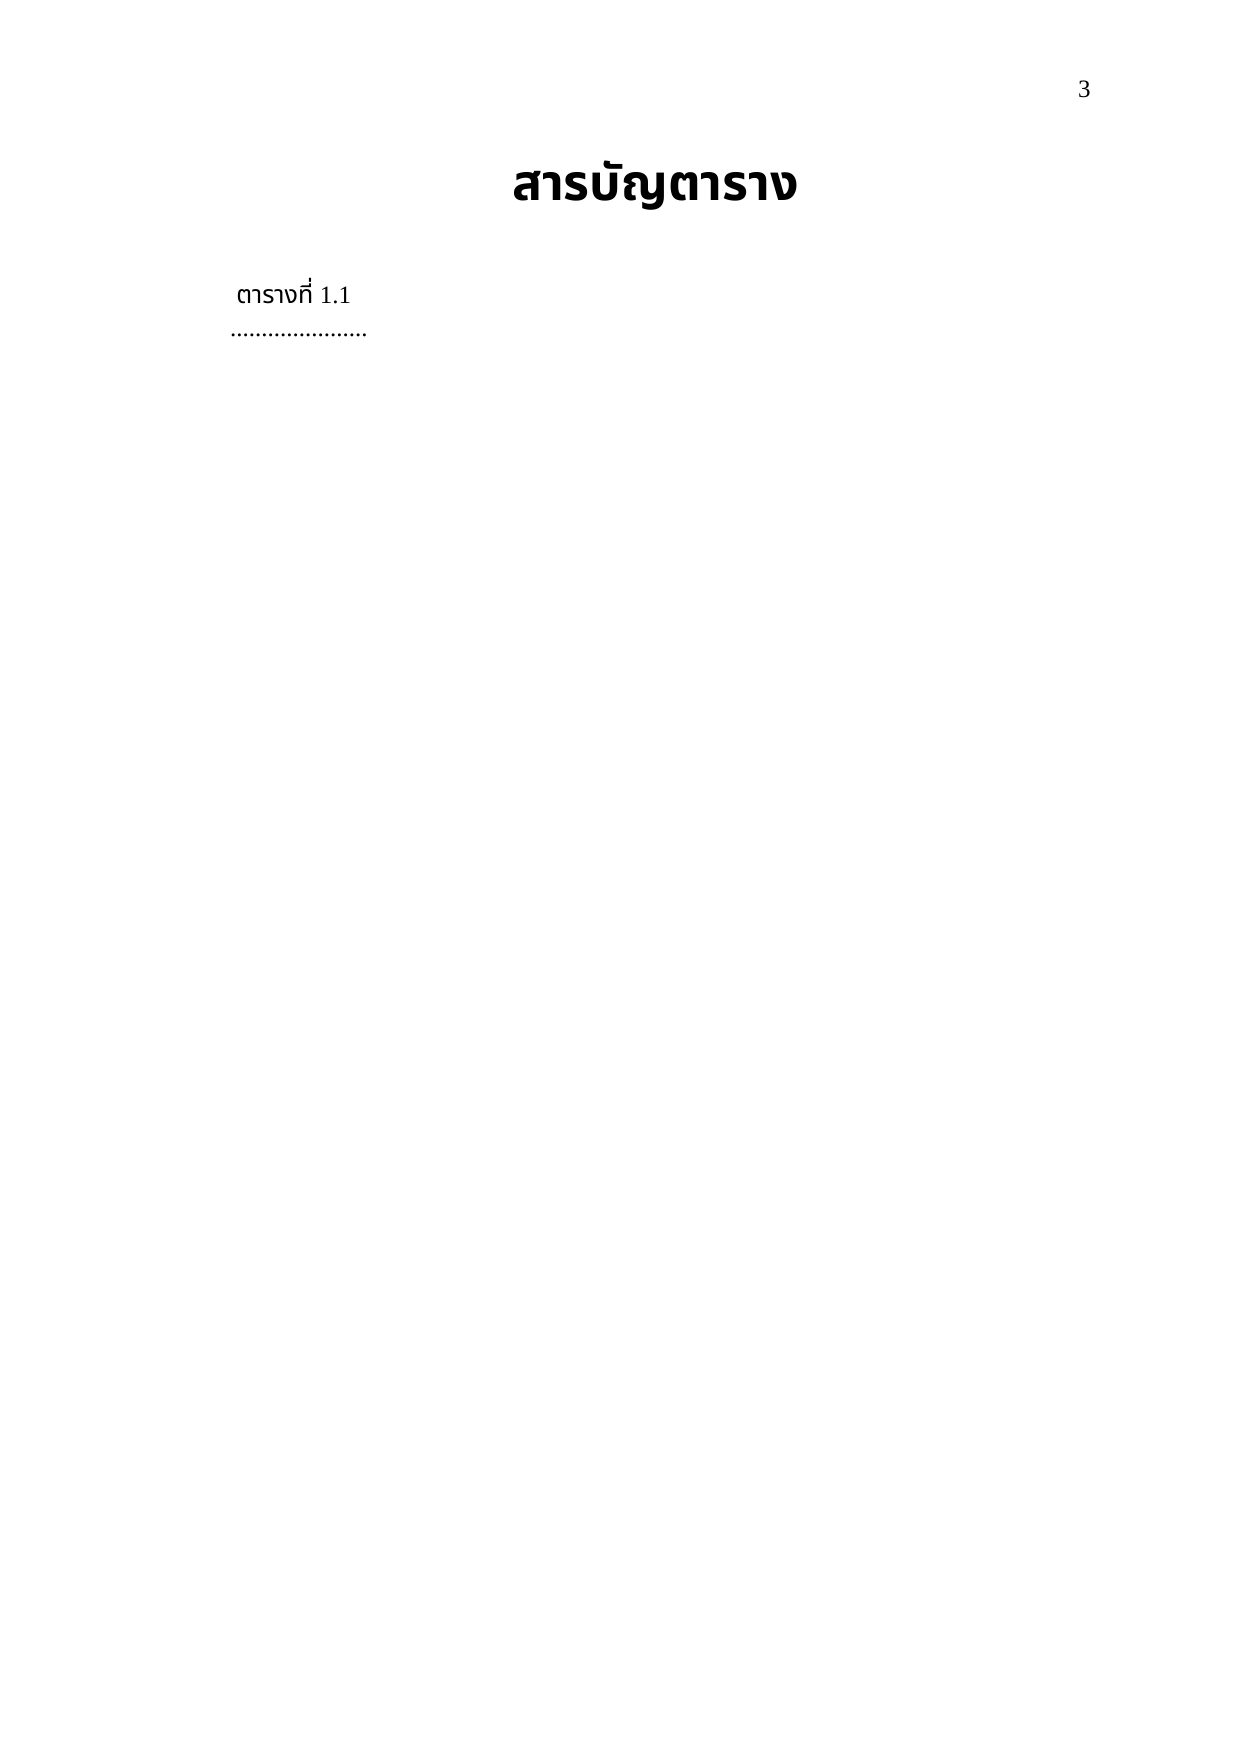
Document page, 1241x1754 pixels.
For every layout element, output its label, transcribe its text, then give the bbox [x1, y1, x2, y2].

table_cell [990, 1004, 1074, 1032]
table_cell [990, 802, 1074, 831]
table_cell [223, 429, 990, 457]
table_cell [990, 342, 1074, 371]
table_cell [990, 774, 1074, 802]
table_cell [990, 544, 1074, 572]
table_cell [990, 917, 1074, 946]
table_cell [990, 745, 1074, 773]
table_cell [223, 889, 990, 917]
table_cell [990, 314, 1074, 342]
table_header ตารางที่ 1.1 [223, 280, 990, 313]
table_cell [223, 457, 990, 486]
table_cell [990, 515, 1074, 543]
table_cell [223, 342, 990, 371]
table_cell [223, 1004, 990, 1032]
table_cell [223, 544, 990, 572]
table_cell [990, 630, 1074, 658]
table_cell [223, 860, 990, 888]
table_cell [223, 659, 990, 687]
table_cell [223, 774, 990, 802]
table_cell [223, 946, 990, 975]
table_cell ...................... [223, 314, 990, 342]
table_cell [223, 917, 990, 946]
table_cell [990, 457, 1074, 486]
table_cell [990, 831, 1074, 860]
table_cell [990, 889, 1074, 917]
table_cell [223, 802, 990, 831]
table_cell [990, 572, 1074, 601]
table_cell [990, 429, 1074, 457]
table_cell [223, 515, 990, 543]
table_cell [990, 716, 1074, 745]
table_cell [990, 946, 1074, 975]
table_cell [990, 975, 1074, 1003]
table_cell [990, 400, 1074, 428]
table_cell [223, 687, 990, 716]
table_cell [990, 371, 1074, 400]
table_cell [990, 687, 1074, 716]
table_cell [990, 486, 1074, 515]
table_cell [990, 860, 1074, 888]
table_header [990, 280, 1074, 313]
table_cell [223, 745, 990, 773]
table_cell [223, 486, 990, 515]
table_cell [990, 659, 1074, 687]
table_cell [223, 975, 990, 1003]
title สารบัญตาราง [207, 150, 1090, 221]
table_cell [223, 831, 990, 860]
table_cell [223, 400, 990, 428]
table_cell [223, 601, 990, 630]
table_cell [223, 572, 990, 601]
table_cell [990, 601, 1074, 630]
table_cell [223, 716, 990, 745]
table_cell [223, 371, 990, 400]
table_cell [223, 630, 990, 658]
